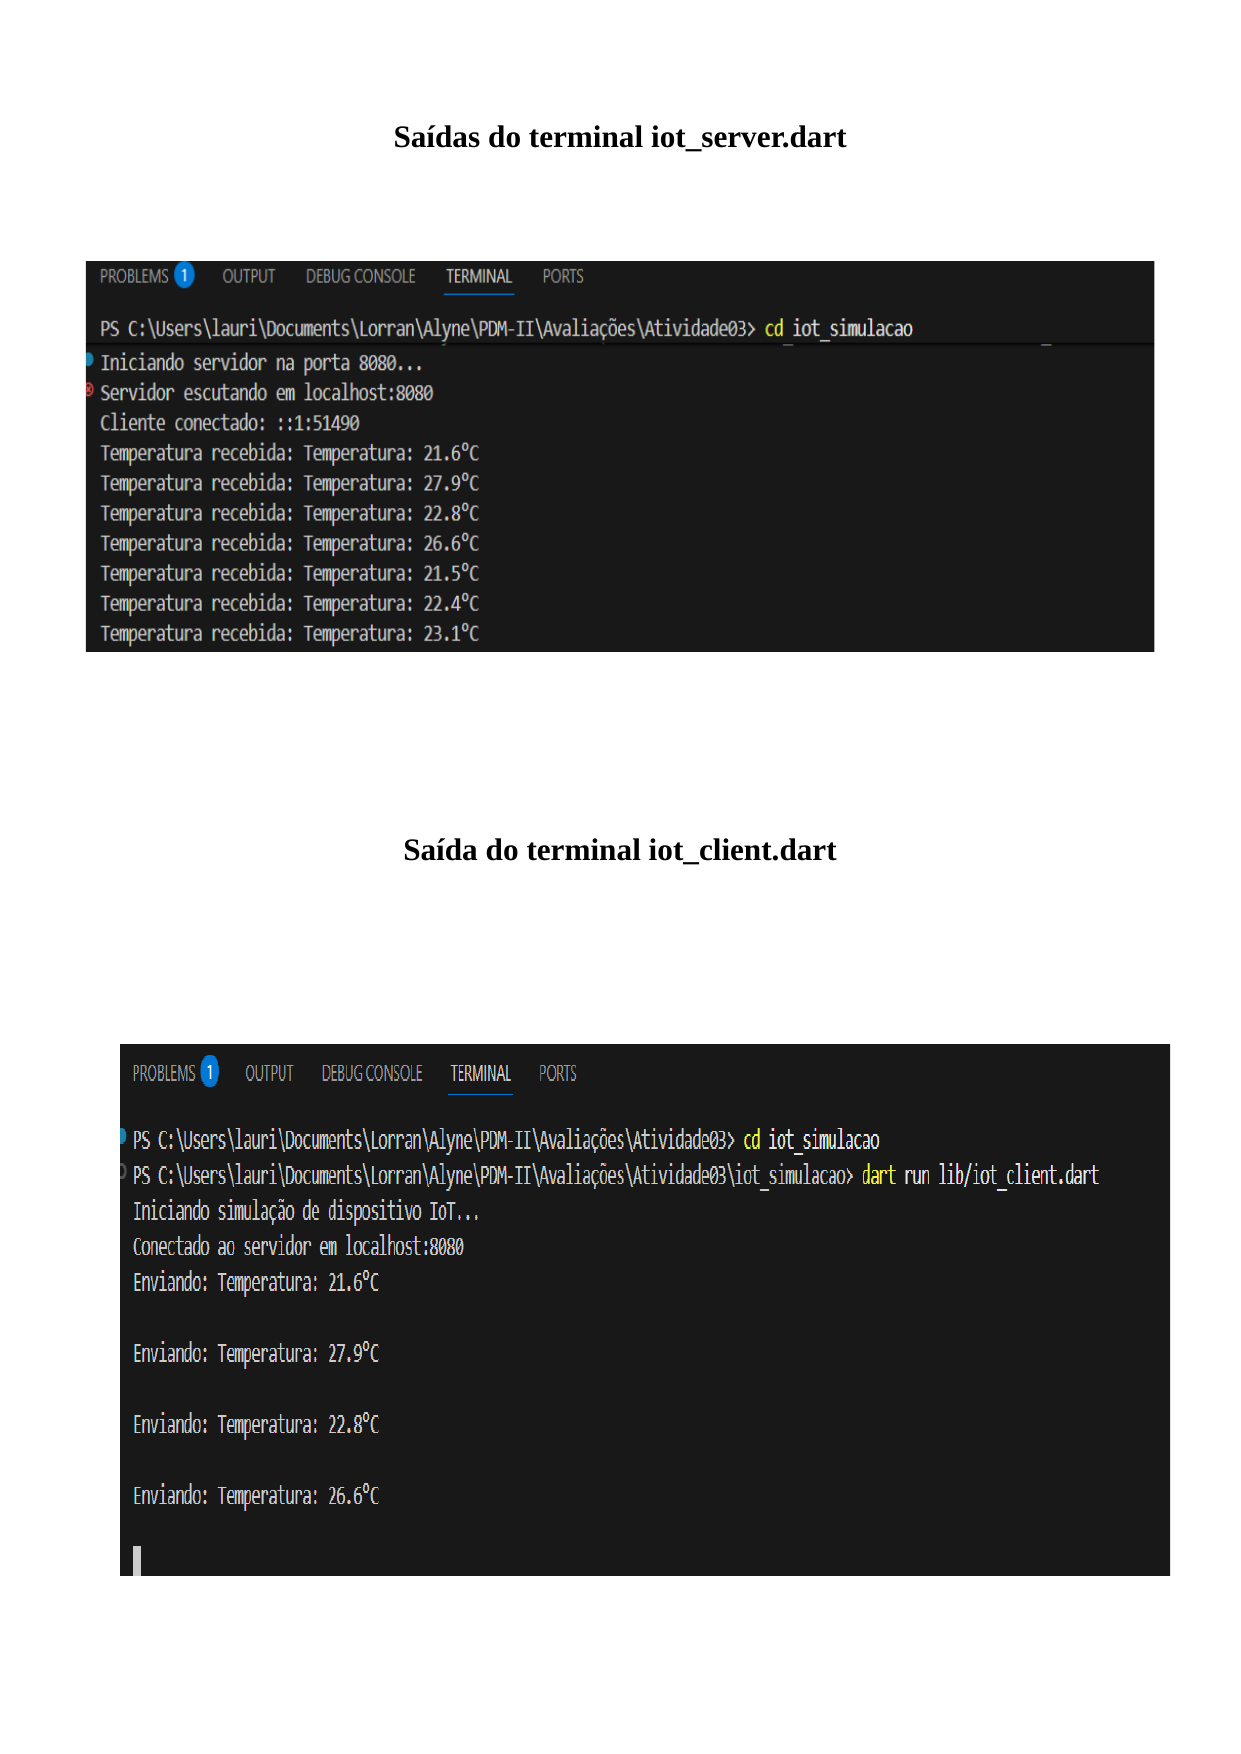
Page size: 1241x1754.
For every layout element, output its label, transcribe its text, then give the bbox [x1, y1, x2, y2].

picture [120, 1044, 1171, 1576]
text Saída do terminal iot_client.dart [118, 795, 1122, 867]
text Saídas do terminal iot_server.dart [118, 118, 1122, 190]
picture [85, 261, 1155, 652]
